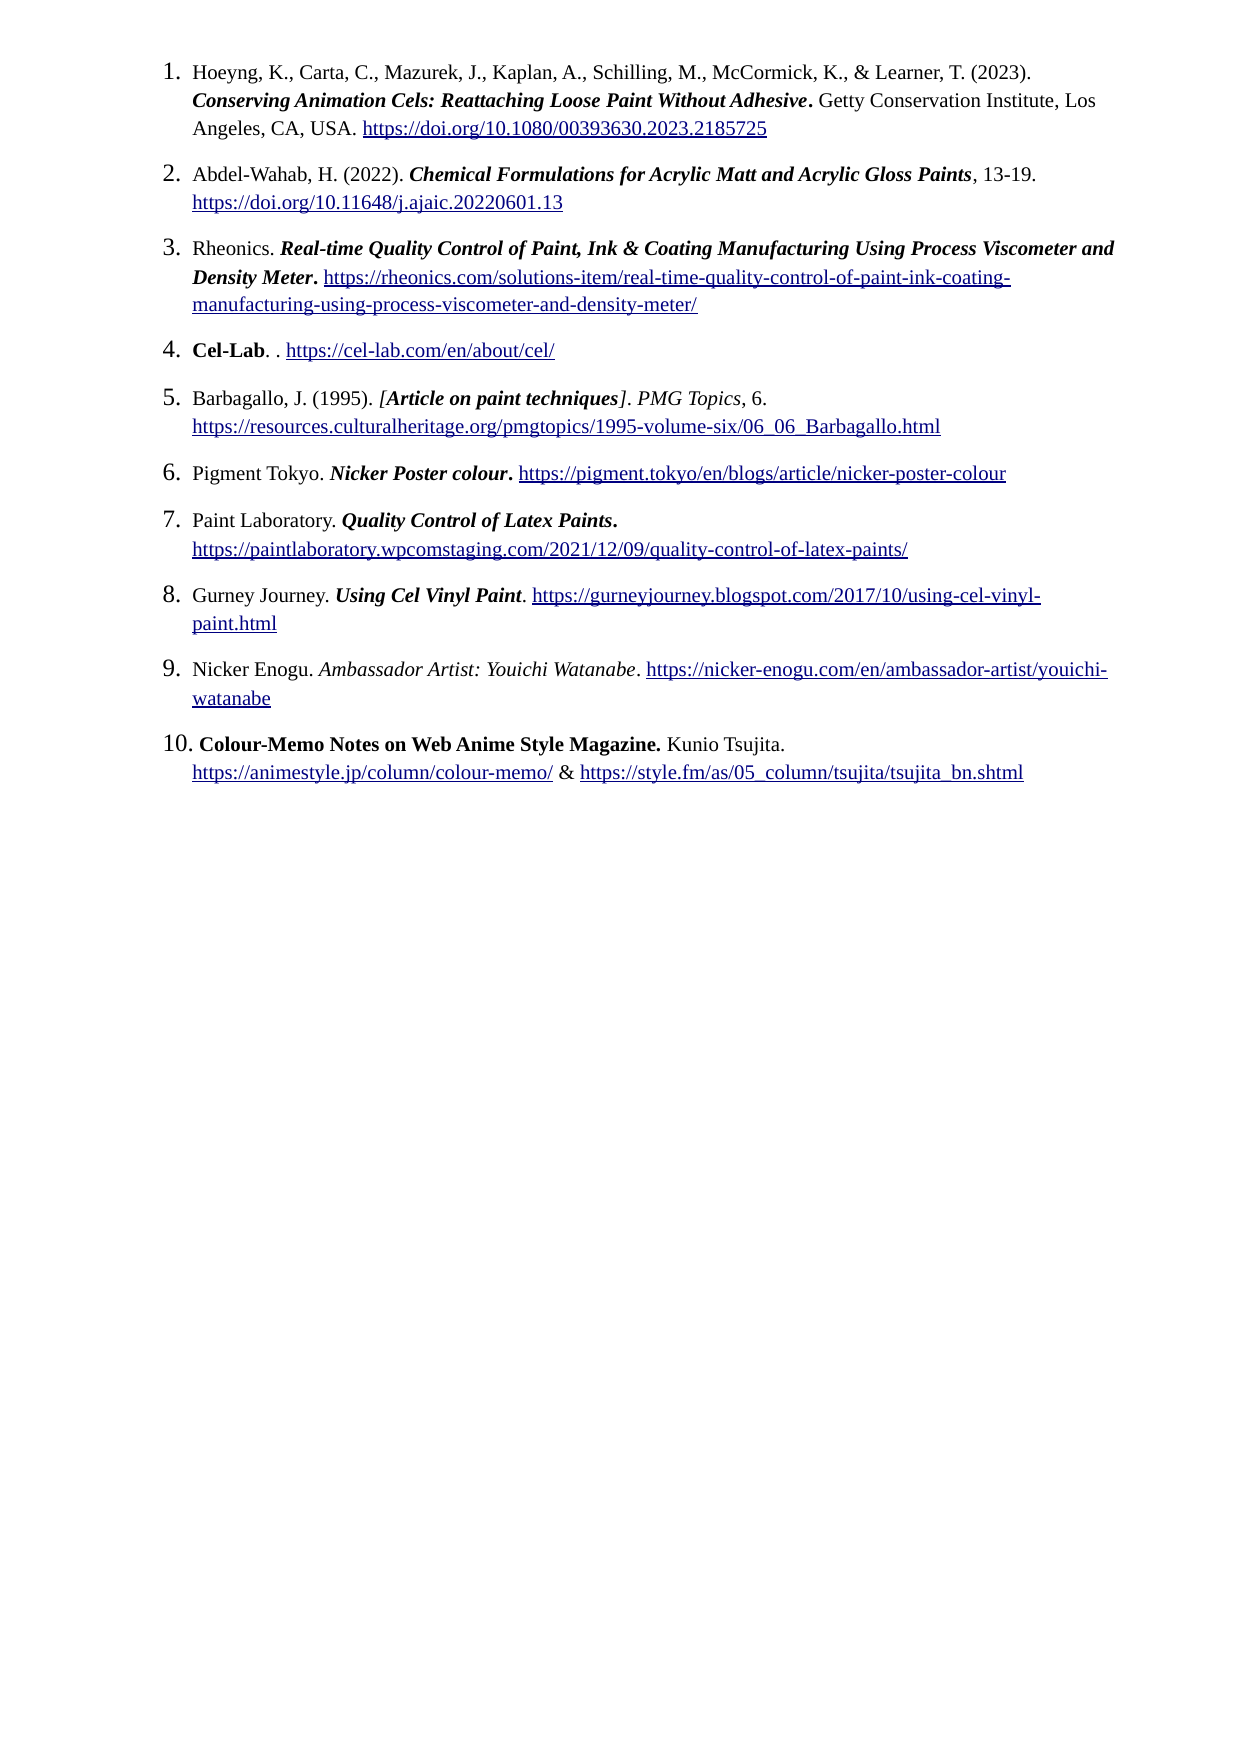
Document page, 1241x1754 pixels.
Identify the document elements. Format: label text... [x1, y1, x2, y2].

list Colour-Memo Notes on Web Anime Style Magazine. Kunio Tsujita. https://animestyle.jp/column/colour-memo/ & https://style.fm/as/05_column/tsujita/tsujita_bn.shtml [162, 728, 1122, 784]
list Abdel-Wahab, H. (2022). Chemical Formulations for Acrylic Matt and Acrylic Gloss Paints, 13-19. https://doi.org/10.11648/j.ajaic.20220601.13 [162, 158, 1122, 214]
list Barbagallo, J. (1995). [Article on paint techniques]. PMG Topics, 6. https://resources.culturalheritage.org/pmgtopics/1995-volume-six/06_06_Barbagallo.html [162, 382, 1122, 438]
list Gurney Journey. Using Cel Vinyl Paint. https://gurneyjourney.blogspot.com/2017/10/using-cel-vinyl-paint.html [162, 579, 1122, 635]
list Cel-Lab. . https://cel-lab.com/en/about/cel/ [162, 334, 1122, 363]
list Hoeyng, K., Carta, C., Mazurek, J., Kaplan, A., Schilling, M., McCormick, K., & Learner, T. (2023). Conserving Animation Cels: Reattaching Loose Paint Without Adhesive. Getty Conservation Institute, Los Angeles, CA, USA. https://doi.org/10.1080/00393630.2023.2185725 [162, 56, 1122, 140]
list Paint Laboratory. Quality Control of Latex Paints. https://paintlaboratory.wpcomstaging.com/2021/12/09/quality-control-of-latex-paints/ [162, 504, 1122, 561]
list Nicker Enogu. Ambassador Artist: Youichi Watanabe. https://nicker-enogu.com/en/ambassador-artist/youichi-watanabe [162, 653, 1122, 709]
list Rheonics. Real-time Quality Control of Paint, Ink & Coating Manufacturing Using Process Viscometer and Density Meter. https://rheonics.com/solutions-item/real-time-quality-control-of-paint-ink-coating-manufacturing-using-process-viscometer-and-density-meter/ [162, 232, 1122, 316]
list Pigment Tokyo. Nicker Poster colour. https://pigment.tokyo/en/blogs/article/nicker-poster-colour [162, 457, 1122, 485]
